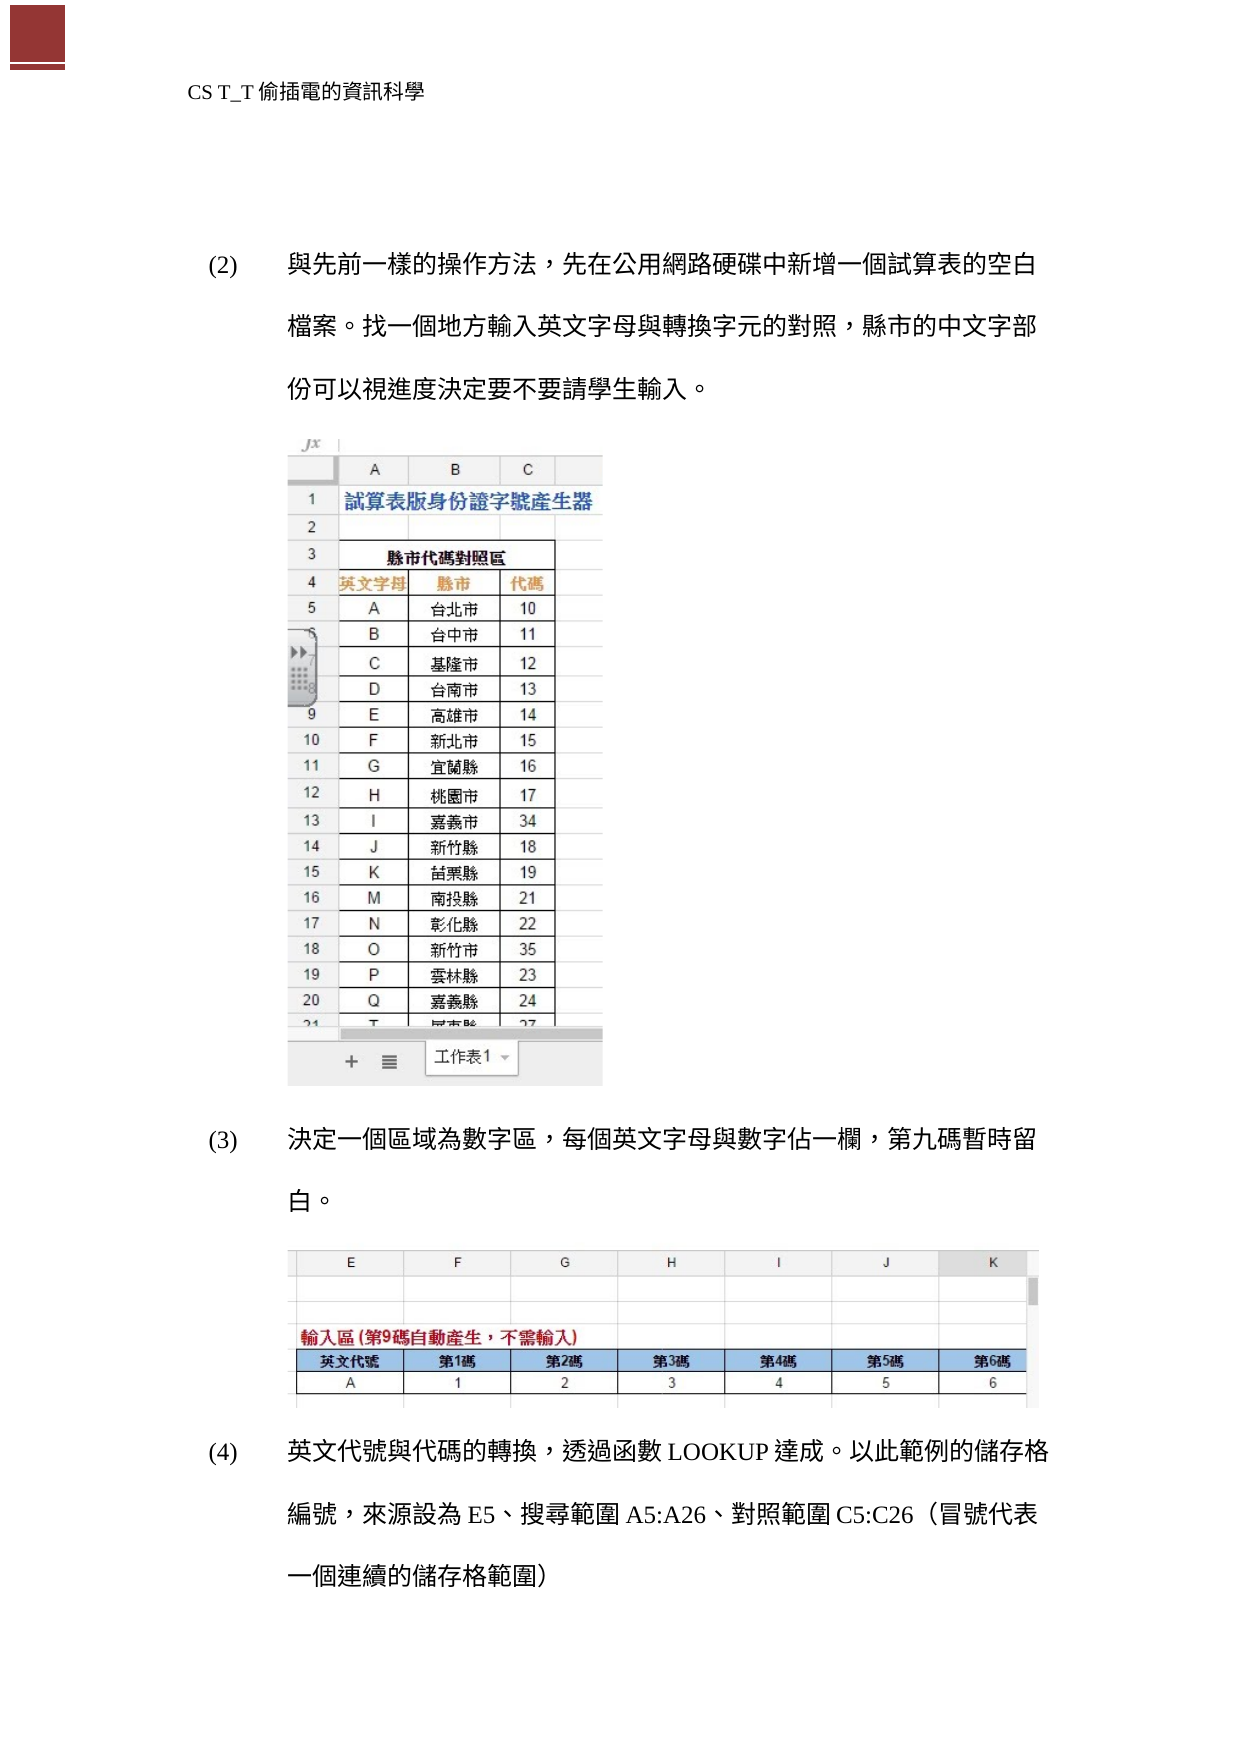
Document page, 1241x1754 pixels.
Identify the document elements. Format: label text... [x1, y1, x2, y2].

list 決定一個區域為數字區，每個英文字母與數字佔一欄，第九碼暫時留白。 [237, 1096, 1053, 1221]
list 與先前一樣的操作方法，先在公用網路硬碟中新增一個試算表的空白檔案。找一個地方輸入英文字母與轉換字元的對照，縣市的中文字部份可以視進度決定要不要請學生輸入。 [237, 221, 1053, 1096]
list 英文代號與代碼的轉換，透過函數LOOKUP達成。以此範例的儲存格編號，來源設為E5、搜尋範圍A5:A26、對照範圍C5:C26（冒號代表一個連續的儲存格範圍） [237, 1408, 1053, 1596]
